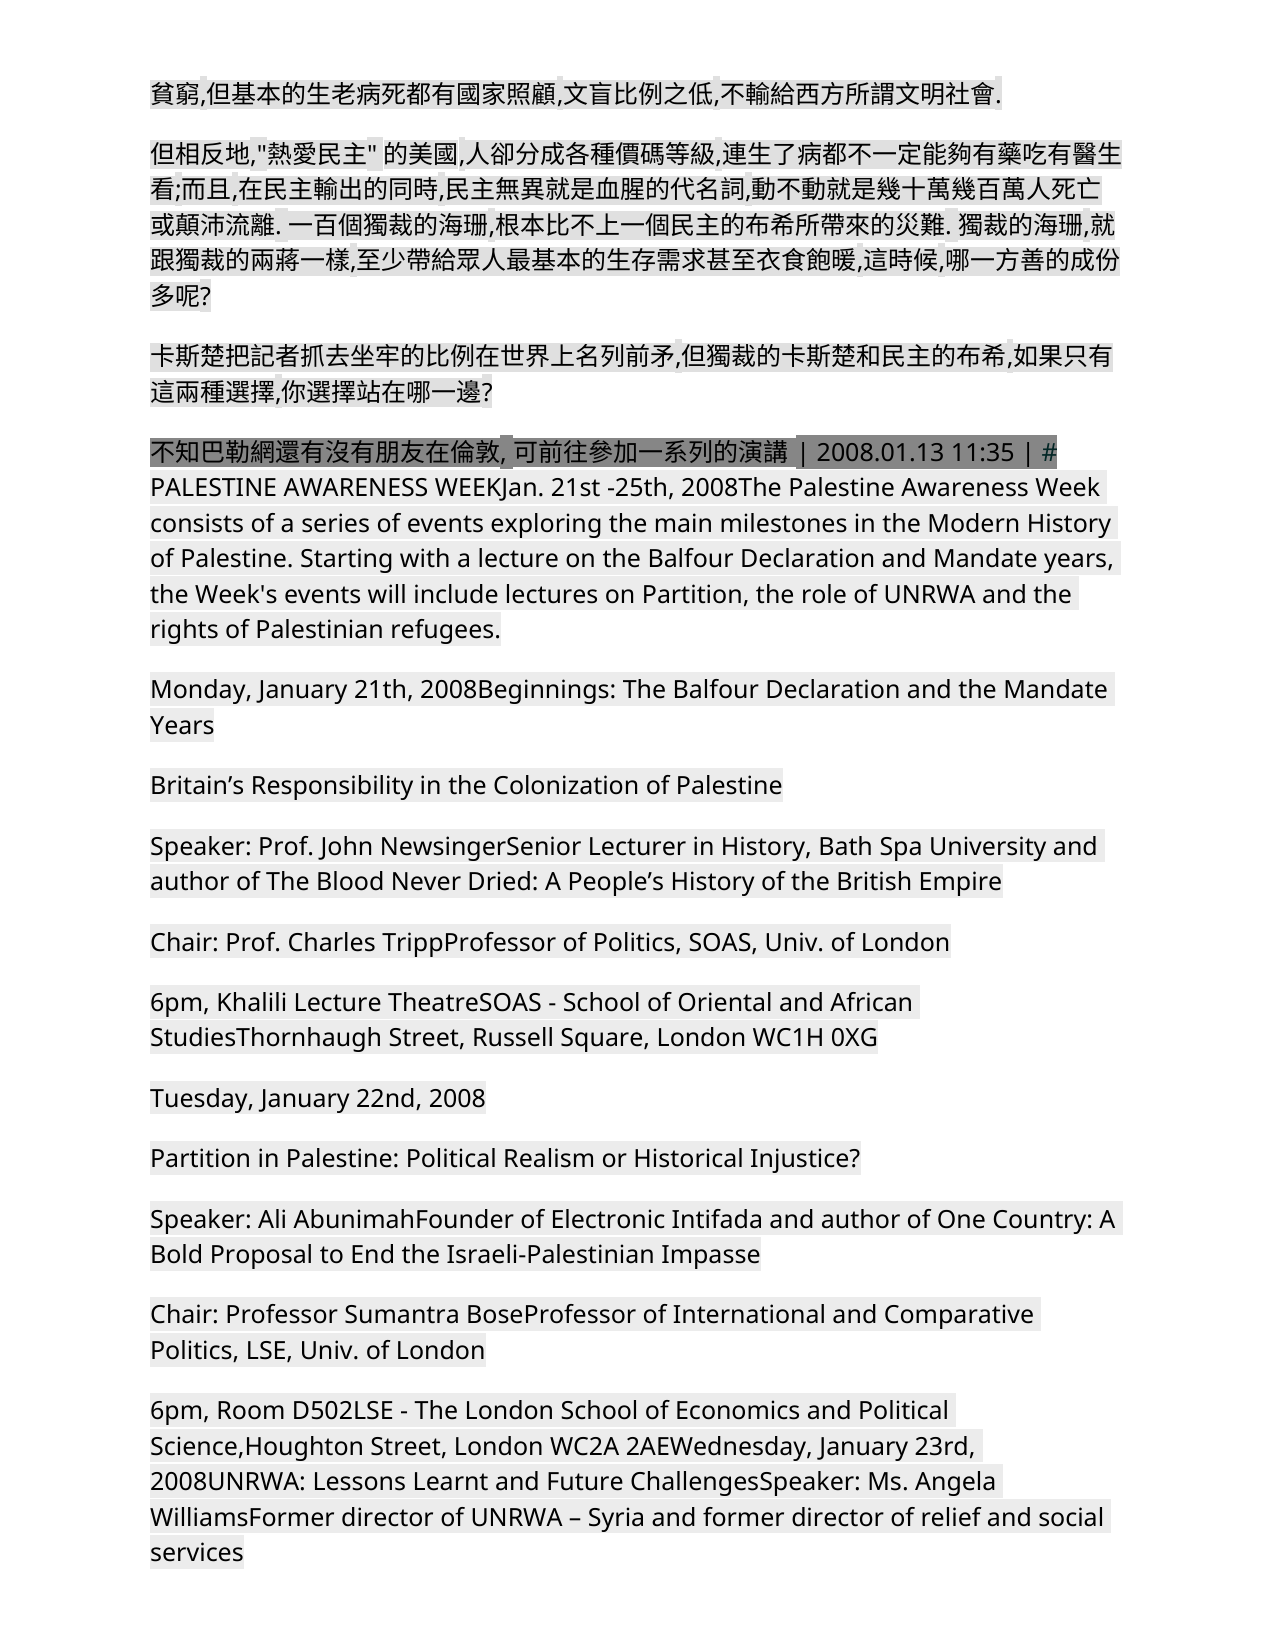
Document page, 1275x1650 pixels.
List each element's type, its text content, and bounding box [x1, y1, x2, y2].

text Speaker: Ali AbunimahFounder of Electronic Intifada and author of One Country: A Bold Proposal to End the Israeli-Palestinian Impasse [150, 1200, 1125, 1271]
text 卡斯楚把記者抓去坐牢的比例在世界上名列前矛,但獨裁的卡斯楚和民主的布希,如果只有這兩種選擇,你選擇站在哪一邊? [150, 337, 1125, 408]
text 6pm, Room D502LSE - The London School of Economics and Political Science,Houghton Street, London WC2A 2AEWednesday, January 23rd, 2008UNRWA: Lessons Learnt and Future ChallengesSpeaker: Ms. Angela WilliamsFormer director of UNRWA – Syria and former director of relief and social services [150, 1392, 1125, 1569]
text 6pm, Khalili Lecture TheatreSOAS - School of Oriental and African StudiesThornhaugh Street, Russell Square, London WC1H 0XG [150, 983, 1125, 1054]
text 貧窮,但基本的生老病死都有國家照顧,文盲比例之低,不輸給西方所謂文明社會. [150, 75, 1125, 110]
text 不知巴勒網還有沒有朋友在倫敦, 可前往參加一系列的演講 | 2008.01.13 11:35 | # [150, 433, 1125, 469]
text Tuesday, January 22nd, 2008 [150, 1079, 1125, 1114]
text 但相反地,"熱愛民主" 的美國,人卻分成各種價碼等級,連生了病都不一定能夠有藥吃有醫生看;而且,在民主輸出的同時,民主無異就是血腥的代名詞,動不動就是幾十萬幾百萬人死亡或顛沛流離. 一百個獨裁的海珊,根本比不上一個民主的布希所帶來的災難. 獨裁的海珊,就跟獨裁的兩蔣一樣,至少帶給眾人最基本的生存需求甚至衣食飽暖,這時候,哪一方善的成份多呢? [150, 135, 1125, 312]
text Speaker: Prof. John NewsingerSenior Lecturer in History, Bath Spa University and author of The Blood Never Dried: A People’s History of the British Empire [150, 827, 1125, 898]
text Chair: Prof. Charles TrippProfessor of Politics, SOAS, Univ. of London [150, 923, 1125, 958]
text PALESTINE AWARENESS WEEKJan. 21st -25th, 2008The Palestine Awareness Week consists of a series of events exploring the main milestones in the Modern History of Palestine. Starting with a lecture on the Balfour Declaration and Mandate years, the Week's events will include lectures on Partition, the role of UNRWA and the rights of Palestinian refugees. [150, 469, 1125, 646]
text Britain’s Responsibility in the Colonization of Palestine [150, 767, 1125, 802]
text Chair: Professor Sumantra BoseProfessor of International and Comparative Politics, LSE, Univ. of London [150, 1296, 1125, 1367]
text Monday, January 21th, 2008Beginnings: The Balfour Declaration and the Mandate Years [150, 671, 1125, 742]
text Partition in Palestine: Political Realism or Historical Injustice? [150, 1139, 1125, 1175]
